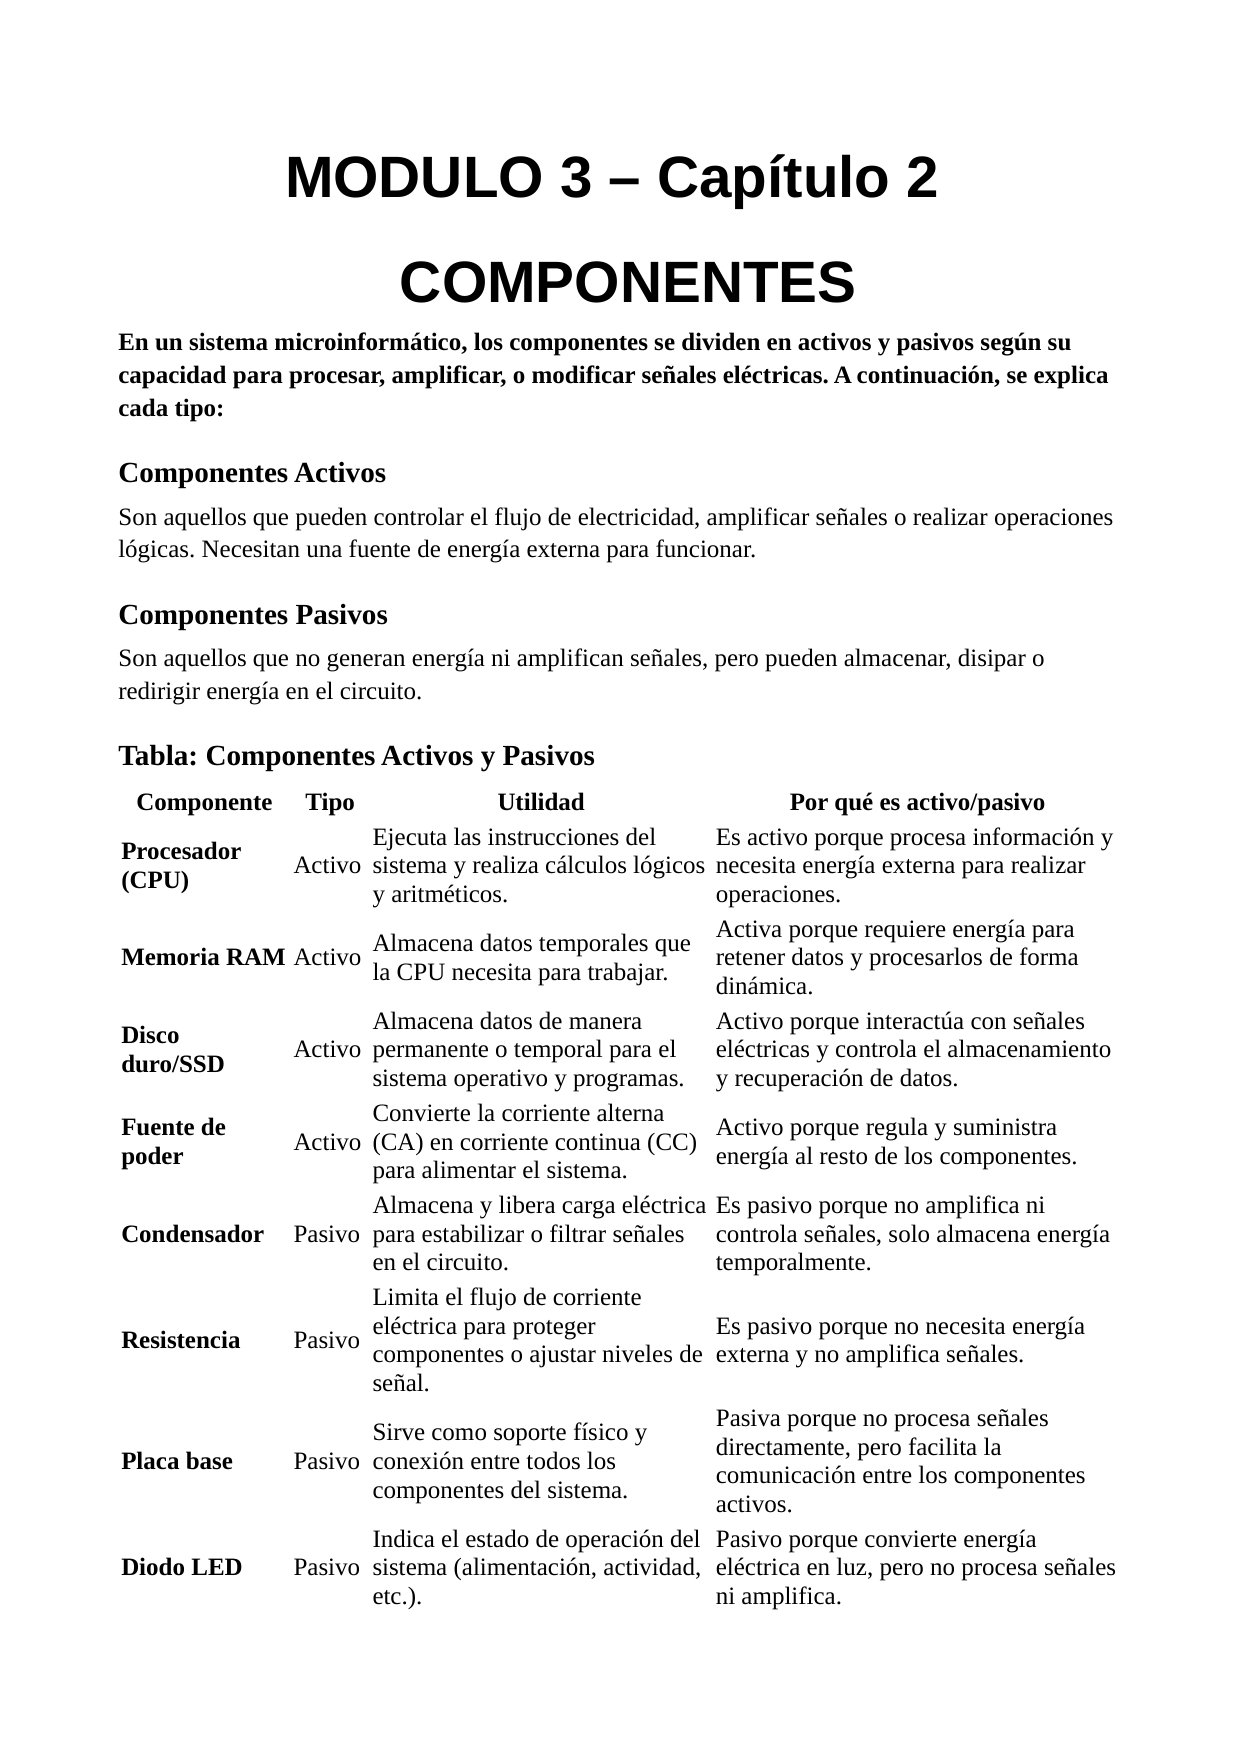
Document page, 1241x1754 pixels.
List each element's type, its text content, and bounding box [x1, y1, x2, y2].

table_cell Activo [290, 1095, 369, 1187]
table_cell Almacena datos temporales que la CPU necesita para trabajar. [369, 911, 713, 1003]
table_cell Activo porque regula y suministra energía al resto de los componentes. [713, 1095, 1122, 1187]
table_header Tipo [290, 784, 369, 819]
table_cell Pasivo [290, 1279, 369, 1400]
table_cell Almacena datos de manera permanente o temporal para el sistema operativo y programas. [369, 1003, 713, 1095]
subtitle Tabla: Componentes Activos y Pasivos [118, 738, 1122, 772]
table_cell Activo [290, 819, 369, 911]
table_cell Es activo porque procesa información y necesita energía externa para realizar operaciones. [713, 819, 1122, 911]
table_cell Indica el estado de operación del sistema (alimentación, actividad, etc.). [369, 1521, 713, 1613]
table_cell Procesador (CPU) [118, 819, 290, 911]
table_cell Pasivo [290, 1187, 369, 1279]
table_cell Diodo LED [118, 1521, 290, 1613]
table_cell Pasiva porque no procesa señales directamente, pero facilita la comunicación entre los componentes activos. [713, 1400, 1122, 1521]
text Son aquellos que no generan energía ni amplifican señales, pero pueden almacenar, disipar o redirigir energía en el circuito. [118, 643, 1122, 704]
table_cell Convierte la corriente alterna (CA) en corriente continua (CC) para alimentar el sistema. [369, 1095, 713, 1187]
table_cell Limita el flujo de corriente eléctrica para proteger componentes o ajustar niveles de señal. [369, 1279, 713, 1400]
table_header Por qué es activo/pasivo [713, 784, 1122, 819]
table_cell Resistencia [118, 1279, 290, 1400]
table_header Utilidad [369, 784, 713, 819]
table_cell Activo [290, 911, 369, 1003]
table_cell Placa base [118, 1400, 290, 1521]
title MODULO 3 – Capítulo 2 [118, 143, 1122, 210]
table_cell Disco duro/SSD [118, 1003, 290, 1095]
title COMPONENTES [118, 248, 1122, 315]
table_cell Es pasivo porque no necesita energía externa y no amplifica señales. [713, 1279, 1122, 1400]
table_cell Pasivo [290, 1521, 369, 1613]
table_cell Fuente de poder [118, 1095, 290, 1187]
table_cell Pasivo [290, 1400, 369, 1521]
text En un sistema microinformático, los componentes se dividen en activos y pasivos según su capacidad para procesar, amplificar, o modificar señales eléctricas. A continuación, se explica cada tipo: [118, 327, 1122, 422]
table_cell Activo porque interactúa con señales eléctricas y controla el almacenamiento y recuperación de datos. [713, 1003, 1122, 1095]
table_cell Memoria RAM [118, 911, 290, 1003]
table_cell Almacena y libera carga eléctrica para estabilizar o filtrar señales en el circuito. [369, 1187, 713, 1279]
table_cell Pasivo porque convierte energía eléctrica en luz, pero no procesa señales ni amplifica. [713, 1521, 1122, 1613]
table_cell Activa porque requiere energía para retener datos y procesarlos de forma dinámica. [713, 911, 1122, 1003]
table_header Componente [118, 784, 290, 819]
subtitle Componentes Pasivos [118, 597, 1122, 630]
table_cell Es pasivo porque no amplifica ni controla señales, solo almacena energía temporalmente. [713, 1187, 1122, 1279]
subtitle Componentes Activos [118, 456, 1122, 489]
table_cell Sirve como soporte físico y conexión entre todos los componentes del sistema. [369, 1400, 713, 1521]
text Son aquellos que pueden controlar el flujo de electricidad, amplificar señales o realizar operaciones lógicas. Necesitan una fuente de energía externa para funcionar. [118, 502, 1122, 563]
table_cell Ejecuta las instrucciones del sistema y realiza cálculos lógicos y aritméticos. [369, 819, 713, 911]
table_cell Activo [290, 1003, 369, 1095]
table_cell Condensador [118, 1187, 290, 1279]
